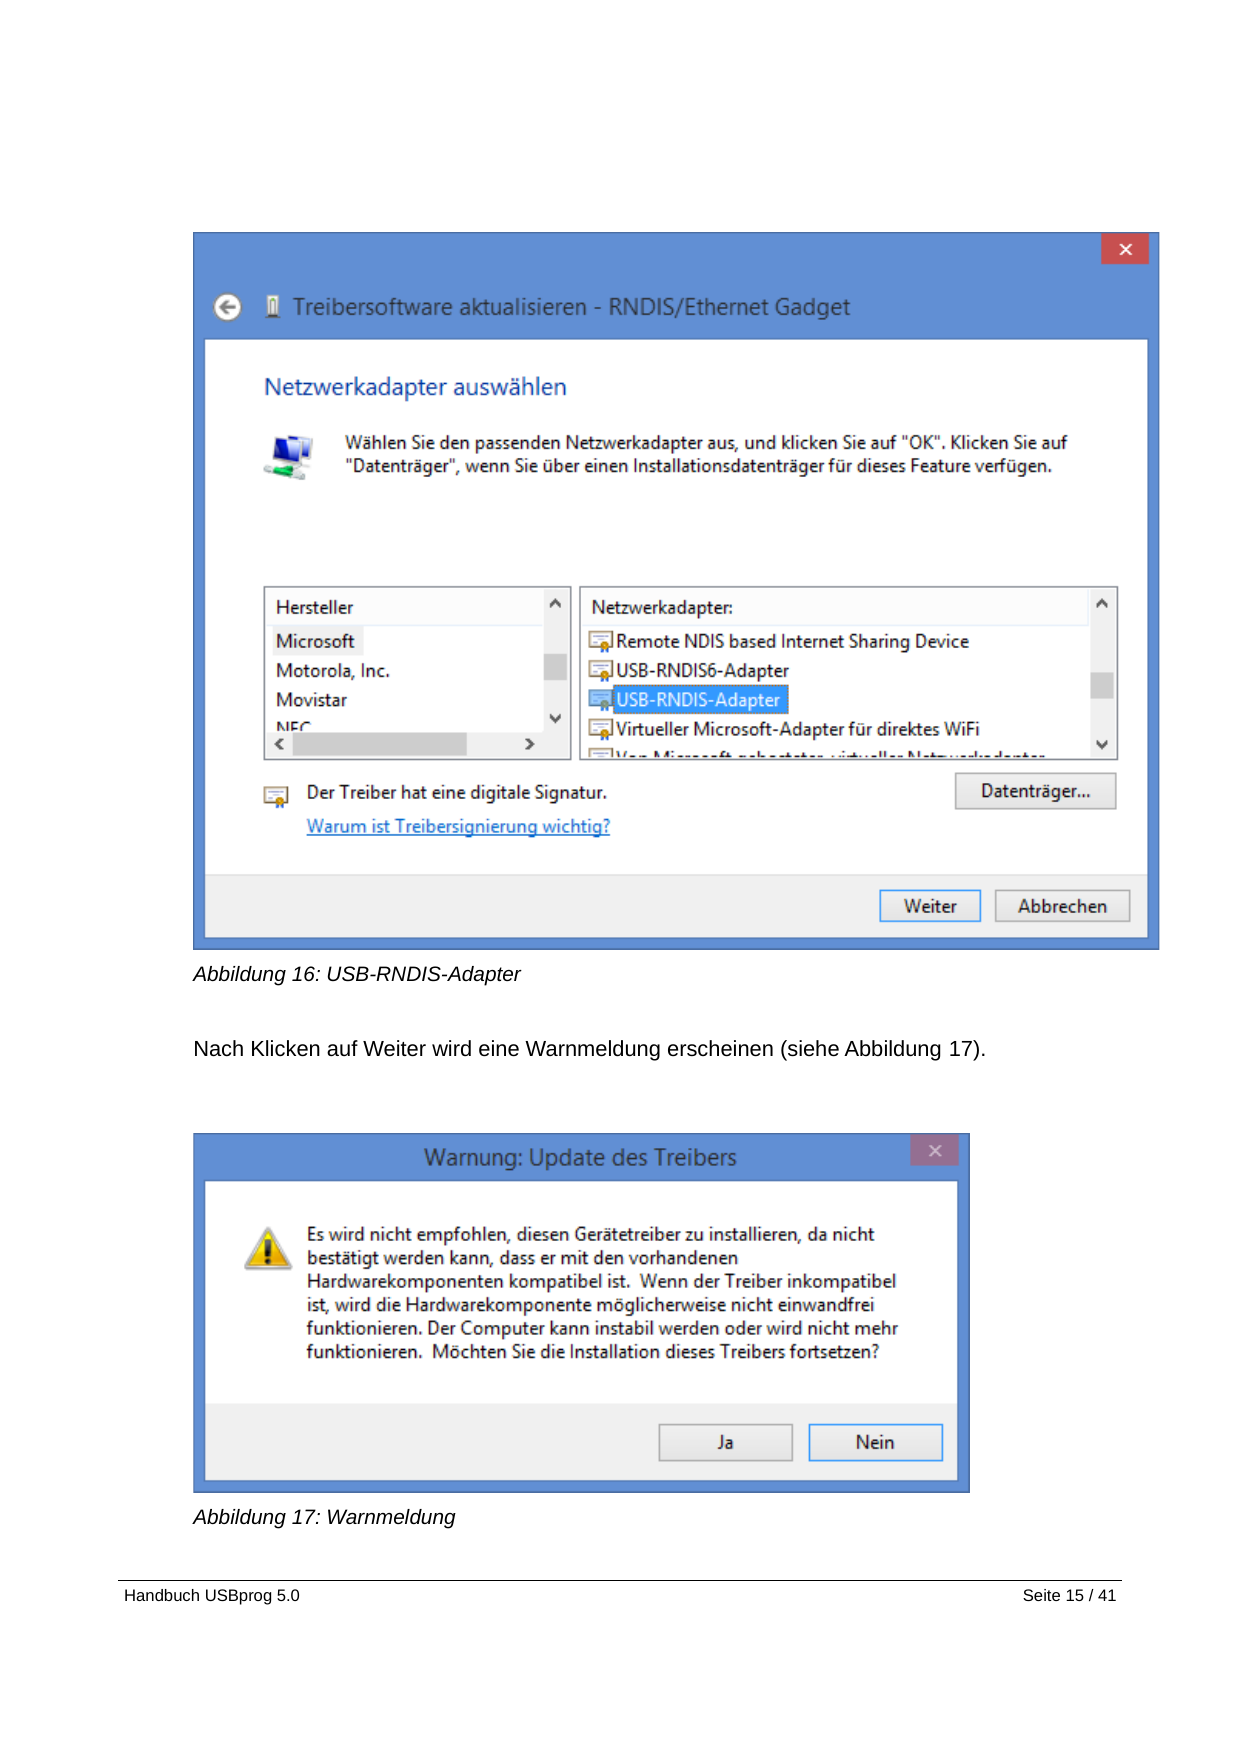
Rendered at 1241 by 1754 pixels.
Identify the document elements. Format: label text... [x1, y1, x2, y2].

list Abbildung 16: USB-RNDIS-Adapter [193, 950, 1159, 985]
picture [193, 232, 1160, 950]
list Nach Klicken auf Weiter wird eine Warnmeldung erscheinen (siehe Abbildung 17). [156, 1036, 1122, 1061]
list Abbildung 17: Warnmeldung [193, 1493, 970, 1528]
picture [193, 1133, 970, 1493]
